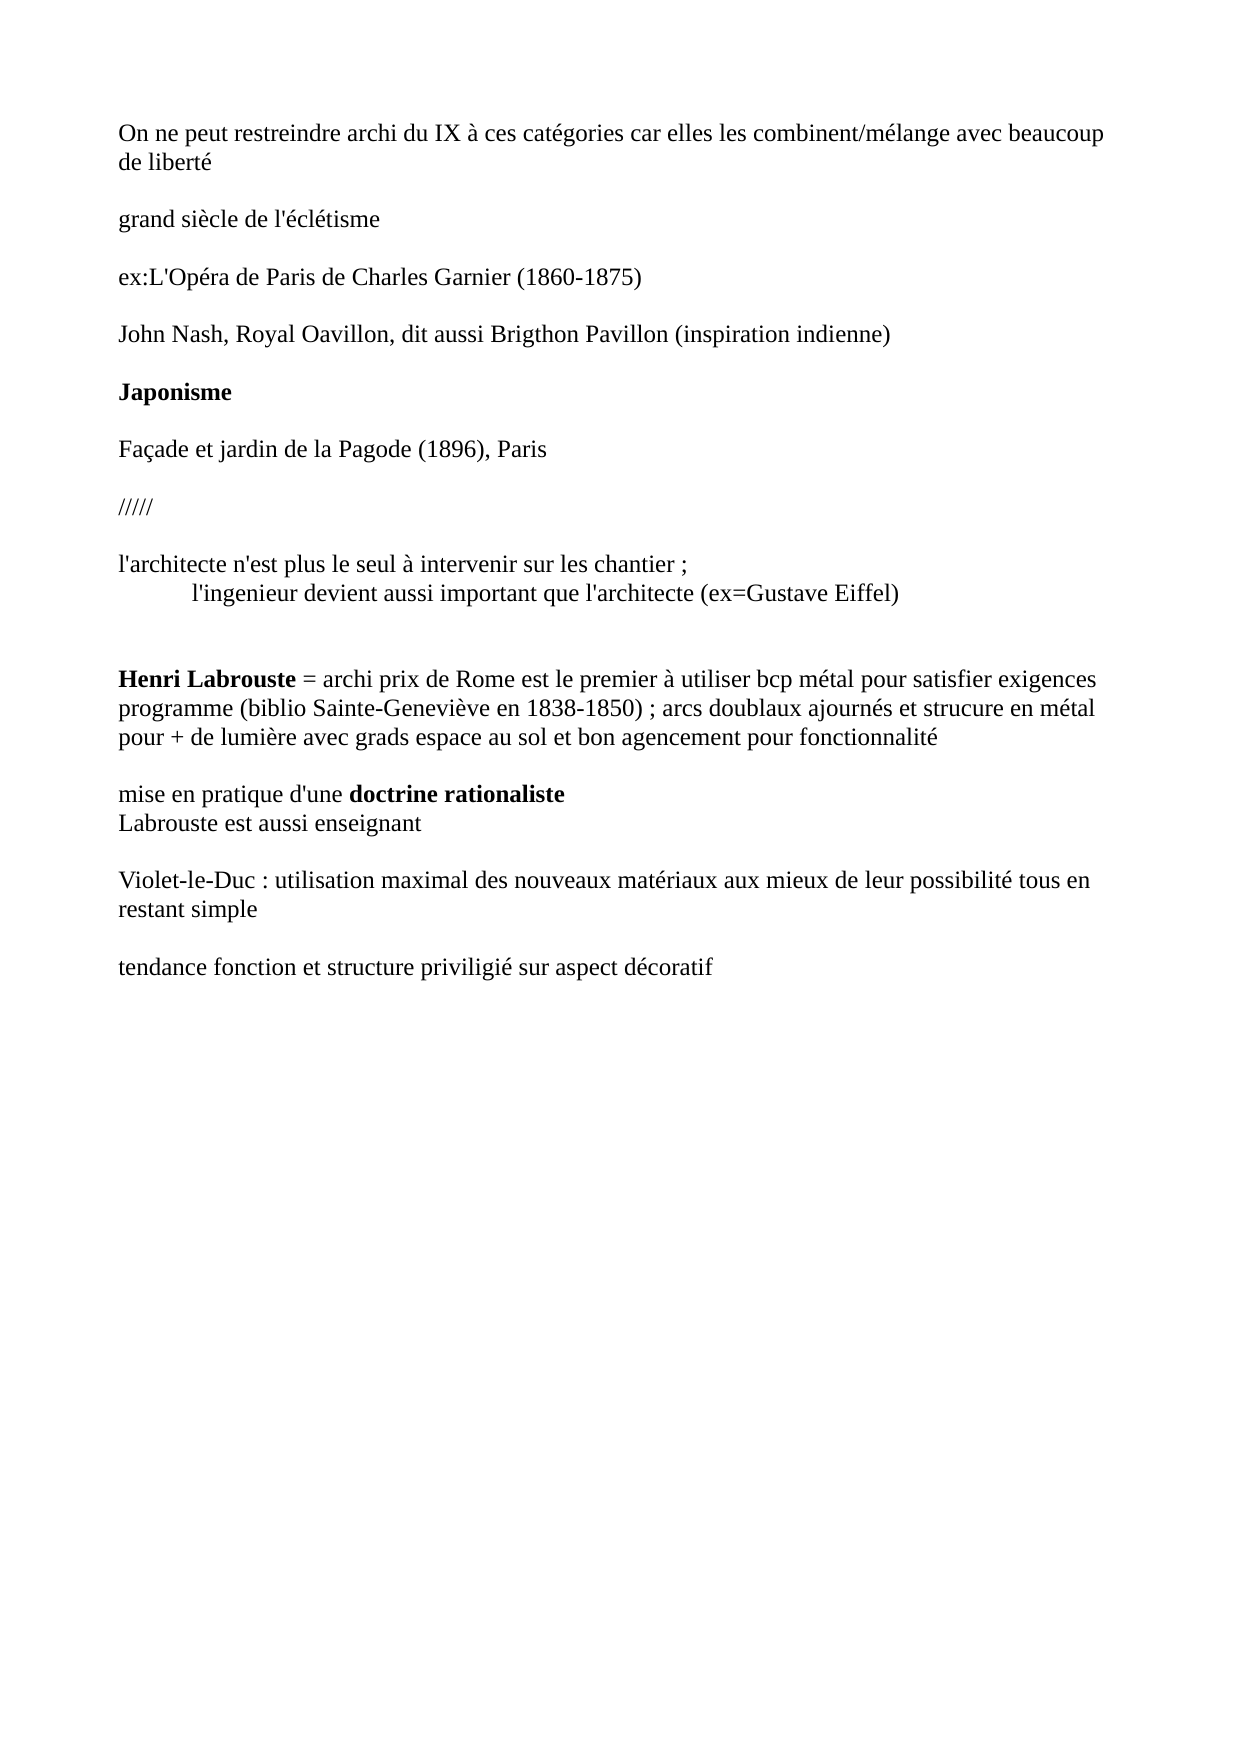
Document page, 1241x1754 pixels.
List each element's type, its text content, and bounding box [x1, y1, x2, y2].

text Labrouste est aussi enseignant [118, 808, 1122, 837]
text Henri Labrouste = archi prix de Rome est le premier à utiliser bcp métal pour satisfier exigences programme (biblio Sainte-Geneviève en 1838-1850) ; arcs doublaux ajournés et strucure en métal pour + de lumière avec grads espace au sol et bon agencement pour fonctionnalité [118, 664, 1122, 751]
text Façade et jardin de la Pagode (1896), Paris [118, 434, 1122, 463]
text tendance fonction et structure priviligié sur aspect décoratif [118, 952, 1122, 981]
text grand siècle de l'éclétisme [118, 204, 1122, 233]
text l'ingenieur devient aussi important que l'architecte (ex=Gustave Eiffel) [118, 578, 1122, 607]
text mise en pratique d'une doctrine rationaliste [118, 779, 1122, 808]
text l'architecte n'est plus le seul à intervenir sur les chantier ; [118, 549, 1122, 578]
text On ne peut restreindre archi du IX à ces catégories car elles les combinent/mélange avec beaucoup de liberté [118, 118, 1122, 176]
text John Nash, Royal Oavillon, dit aussi Brigthon Pavillon (inspiration indienne) [118, 319, 1122, 348]
text ///// [118, 492, 1122, 521]
text Japonisme [118, 377, 1122, 406]
text ex:L'Opéra de Paris de Charles Garnier (1860-1875) [118, 262, 1122, 291]
text Violet-le-Duc : utilisation maximal des nouveaux matériaux aux mieux de leur possibilité tous en restant simple [118, 866, 1122, 923]
